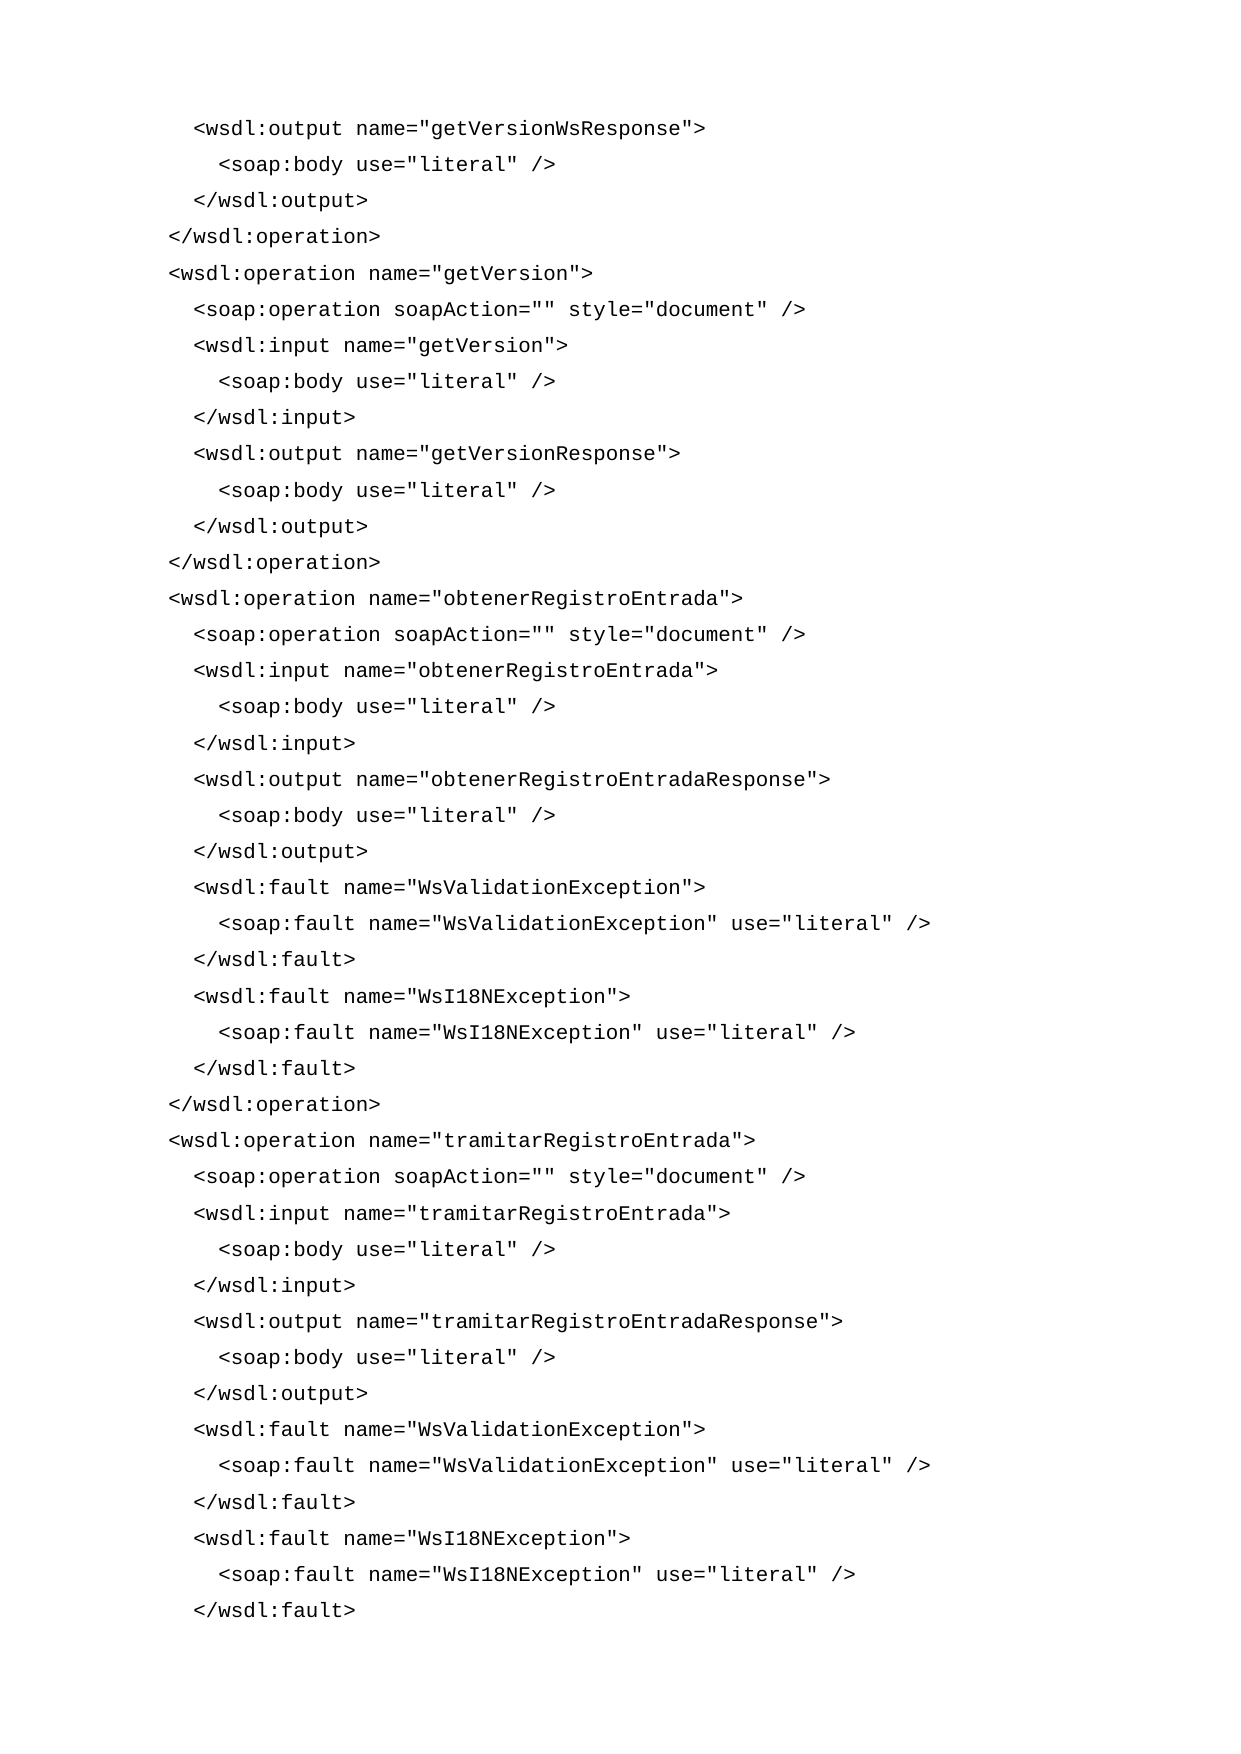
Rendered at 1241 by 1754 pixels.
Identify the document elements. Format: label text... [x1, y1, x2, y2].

text <wsdl:fault name="WsValidationException"> [118, 877, 1122, 901]
text <soap:body use="literal" /> [118, 1239, 1122, 1262]
text </wsdl:operation> [118, 1094, 1122, 1118]
text </wsdl:output> [118, 1383, 1122, 1407]
text </wsdl:output> [118, 190, 1122, 214]
text <soap:body use="literal" /> [118, 371, 1122, 395]
text <soap:fault name="WsI18NException" use="literal" /> [118, 1022, 1122, 1045]
text </wsdl:input> [118, 733, 1122, 756]
text <soap:body use="literal" /> [118, 479, 1122, 503]
text <wsdl:input name="getVersion"> [118, 335, 1122, 359]
text <wsdl:operation name="getVersion"> [118, 263, 1122, 286]
text </wsdl:input> [118, 407, 1122, 431]
text <soap:fault name="WsValidationException" use="literal" /> [118, 913, 1122, 937]
text <wsdl:fault name="WsValidationException"> [118, 1419, 1122, 1443]
text </wsdl:output> [118, 841, 1122, 865]
text <wsdl:output name="tramitarRegistroEntradaResponse"> [118, 1311, 1122, 1334]
text <wsdl:operation name="obtenerRegistroEntrada"> [118, 588, 1122, 612]
text <wsdl:input name="tramitarRegistroEntrada"> [118, 1202, 1122, 1226]
text </wsdl:fault> [118, 1600, 1122, 1624]
text <soap:operation soapAction="" style="document" /> [118, 1166, 1122, 1190]
text </wsdl:input> [118, 1275, 1122, 1298]
text <wsdl:output name="getVersionWsResponse"> [118, 118, 1122, 142]
text <wsdl:output name="getVersionResponse"> [118, 443, 1122, 467]
text <soap:operation soapAction="" style="document" /> [118, 299, 1122, 322]
text <soap:body use="literal" /> [118, 1347, 1122, 1371]
text <soap:operation soapAction="" style="document" /> [118, 624, 1122, 648]
text <wsdl:output name="obtenerRegistroEntradaResponse"> [118, 769, 1122, 792]
text </wsdl:fault> [118, 1058, 1122, 1082]
text <soap:body use="literal" /> [118, 154, 1122, 178]
text </wsdl:operation> [118, 227, 1122, 250]
text <wsdl:fault name="WsI18NException"> [118, 986, 1122, 1009]
text </wsdl:fault> [118, 1492, 1122, 1515]
text <soap:fault name="WsValidationException" use="literal" /> [118, 1456, 1122, 1479]
text </wsdl:output> [118, 516, 1122, 539]
text <wsdl:fault name="WsI18NException"> [118, 1528, 1122, 1551]
text <wsdl:operation name="tramitarRegistroEntrada"> [118, 1130, 1122, 1154]
text <soap:body use="literal" /> [118, 696, 1122, 720]
text </wsdl:fault> [118, 949, 1122, 973]
text <soap:fault name="WsI18NException" use="literal" /> [118, 1564, 1122, 1588]
text <soap:body use="literal" /> [118, 805, 1122, 828]
text <wsdl:input name="obtenerRegistroEntrada"> [118, 660, 1122, 684]
text </wsdl:operation> [118, 552, 1122, 576]
